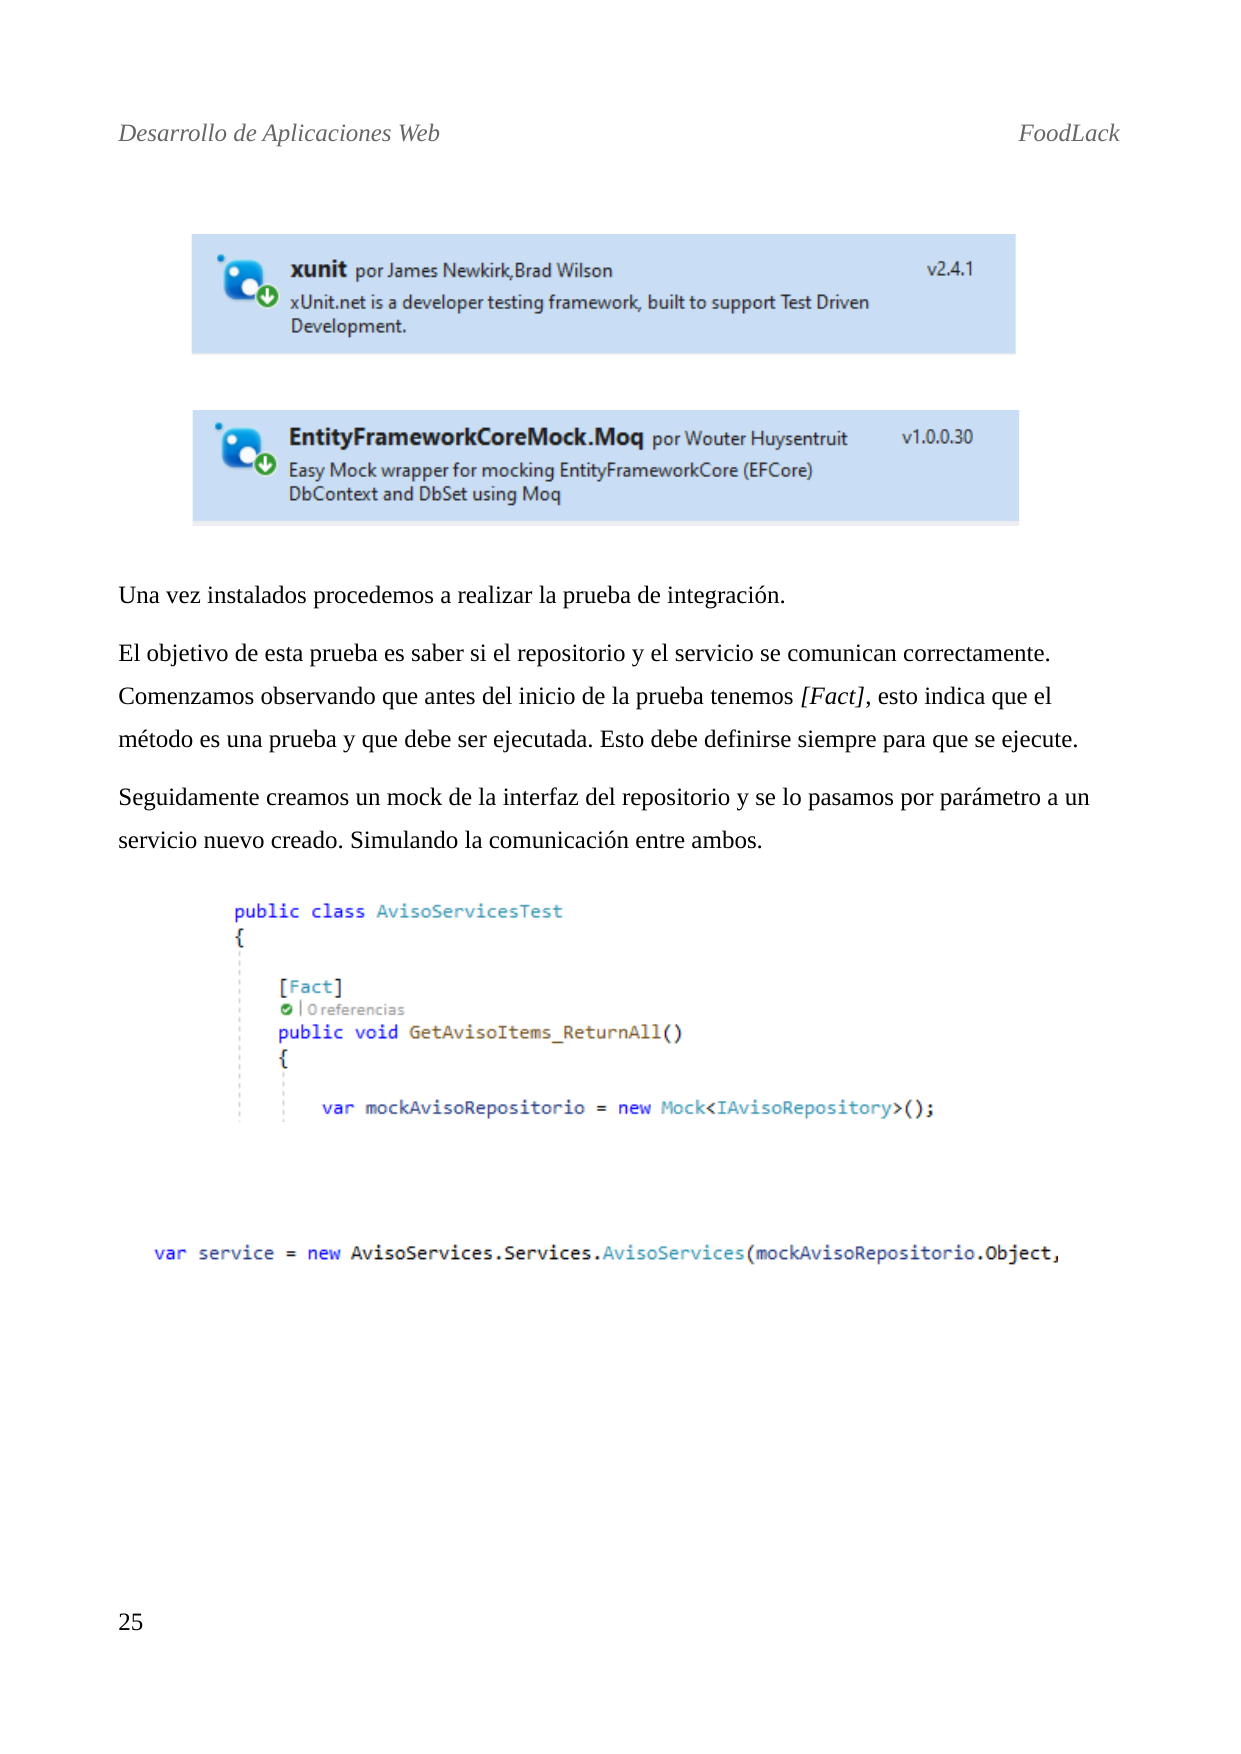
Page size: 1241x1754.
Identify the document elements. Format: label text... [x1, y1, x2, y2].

picture [192, 410, 1020, 526]
picture [226, 900, 961, 1122]
text El objetivo de esta prueba es saber si el repositorio y el servicio se comunican correctamente. Comenzamos observando que antes del inicio de la prueba tenemos [Fact], esto indica que el método es una prueba y que debe ser ejecutada. Esto debe definirse siempre para que se ejecute. [118, 638, 1122, 753]
picture [145, 1237, 1058, 1271]
text Una vez instalados procedemos a realizar la prueba de integración. [118, 580, 1122, 609]
text Seguidamente creamos un mock de la interfaz del repositorio y se lo pasamos por parámetro a un servicio nuevo creado. Simulando la comunicación entre ambos. [118, 782, 1122, 854]
picture [191, 234, 1016, 355]
